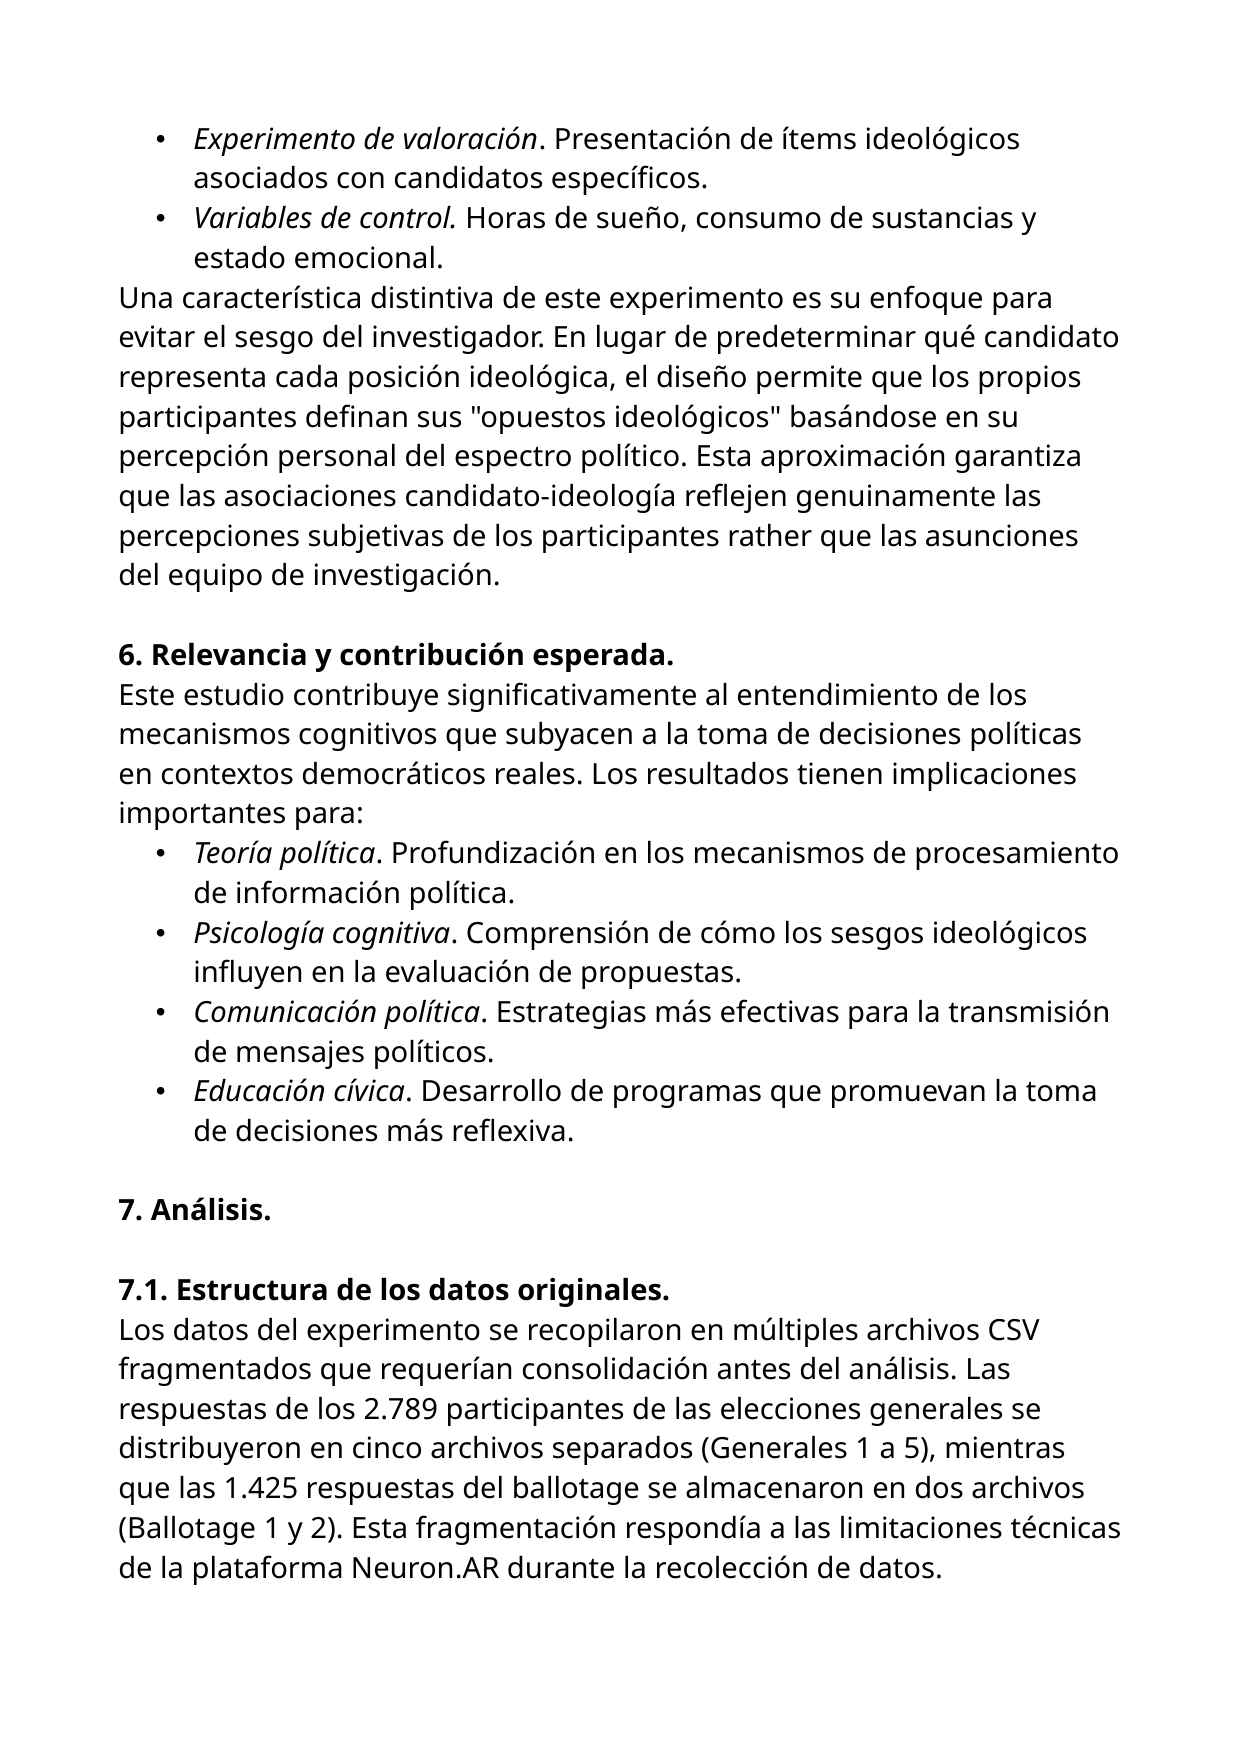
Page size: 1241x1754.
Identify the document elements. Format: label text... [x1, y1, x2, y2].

list Teoría política. Profundización en los mecanismos de procesamiento de información política. [156, 832, 1122, 912]
list Comunicación política. Estrategias más efectivas para la transmisión de mensajes políticos. [156, 991, 1122, 1071]
text 7.1. Estructura de los datos originales. [118, 1269, 1122, 1309]
list Variables de control. Horas de sueño, consumo de sustancias y estado emocional. [156, 197, 1122, 277]
text 6. Relevancia y contribución esperada. [118, 634, 1122, 674]
text Este estudio contribuye significativamente al entendimiento de los mecanismos cognitivos que subyacen a la toma de decisiones políticas en contextos democráticos reales. Los resultados tienen implicaciones importantes para: [118, 674, 1122, 832]
list Psicología cognitiva. Comprensión de cómo los sesgos ideológicos influyen en la evaluación de propuestas. [156, 912, 1122, 991]
text Una característica distintiva de este experimento es su enfoque para evitar el sesgo del investigador. En lugar de predeterminar qué candidato representa cada posición ideológica, el diseño permite que los propios participantes definan sus "opuestos ideológicos" basándose en su percepción personal del espectro político. Esta aproximación garantiza que las asociaciones candidato-ideología reflejen genuinamente las percepciones subjetivas de los participantes rather que las asunciones del equipo de investigación. [118, 277, 1122, 594]
list Educación cívica. Desarrollo de programas que promuevan la toma de decisiones más reflexiva. [156, 1071, 1122, 1150]
list Experimento de valoración. Presentación de ítems ideológicos asociados con candidatos específicos. [156, 118, 1122, 197]
text Los datos del experimento se recopilaron en múltiples archivos CSV fragmentados que requerían consolidación antes del análisis. Las respuestas de los 2.789 participantes de las elecciones generales se distribuyeron en cinco archivos separados (Generales 1 a 5), mientras que las 1.425 respuestas del ballotage se almacenaron en dos archivos (Ballotage 1 y 2). Esta fragmentación respondía a las limitaciones técnicas de la plataforma Neuron.AR durante la recolección de datos. [118, 1309, 1122, 1587]
text 7. Análisis. [118, 1190, 1122, 1229]
